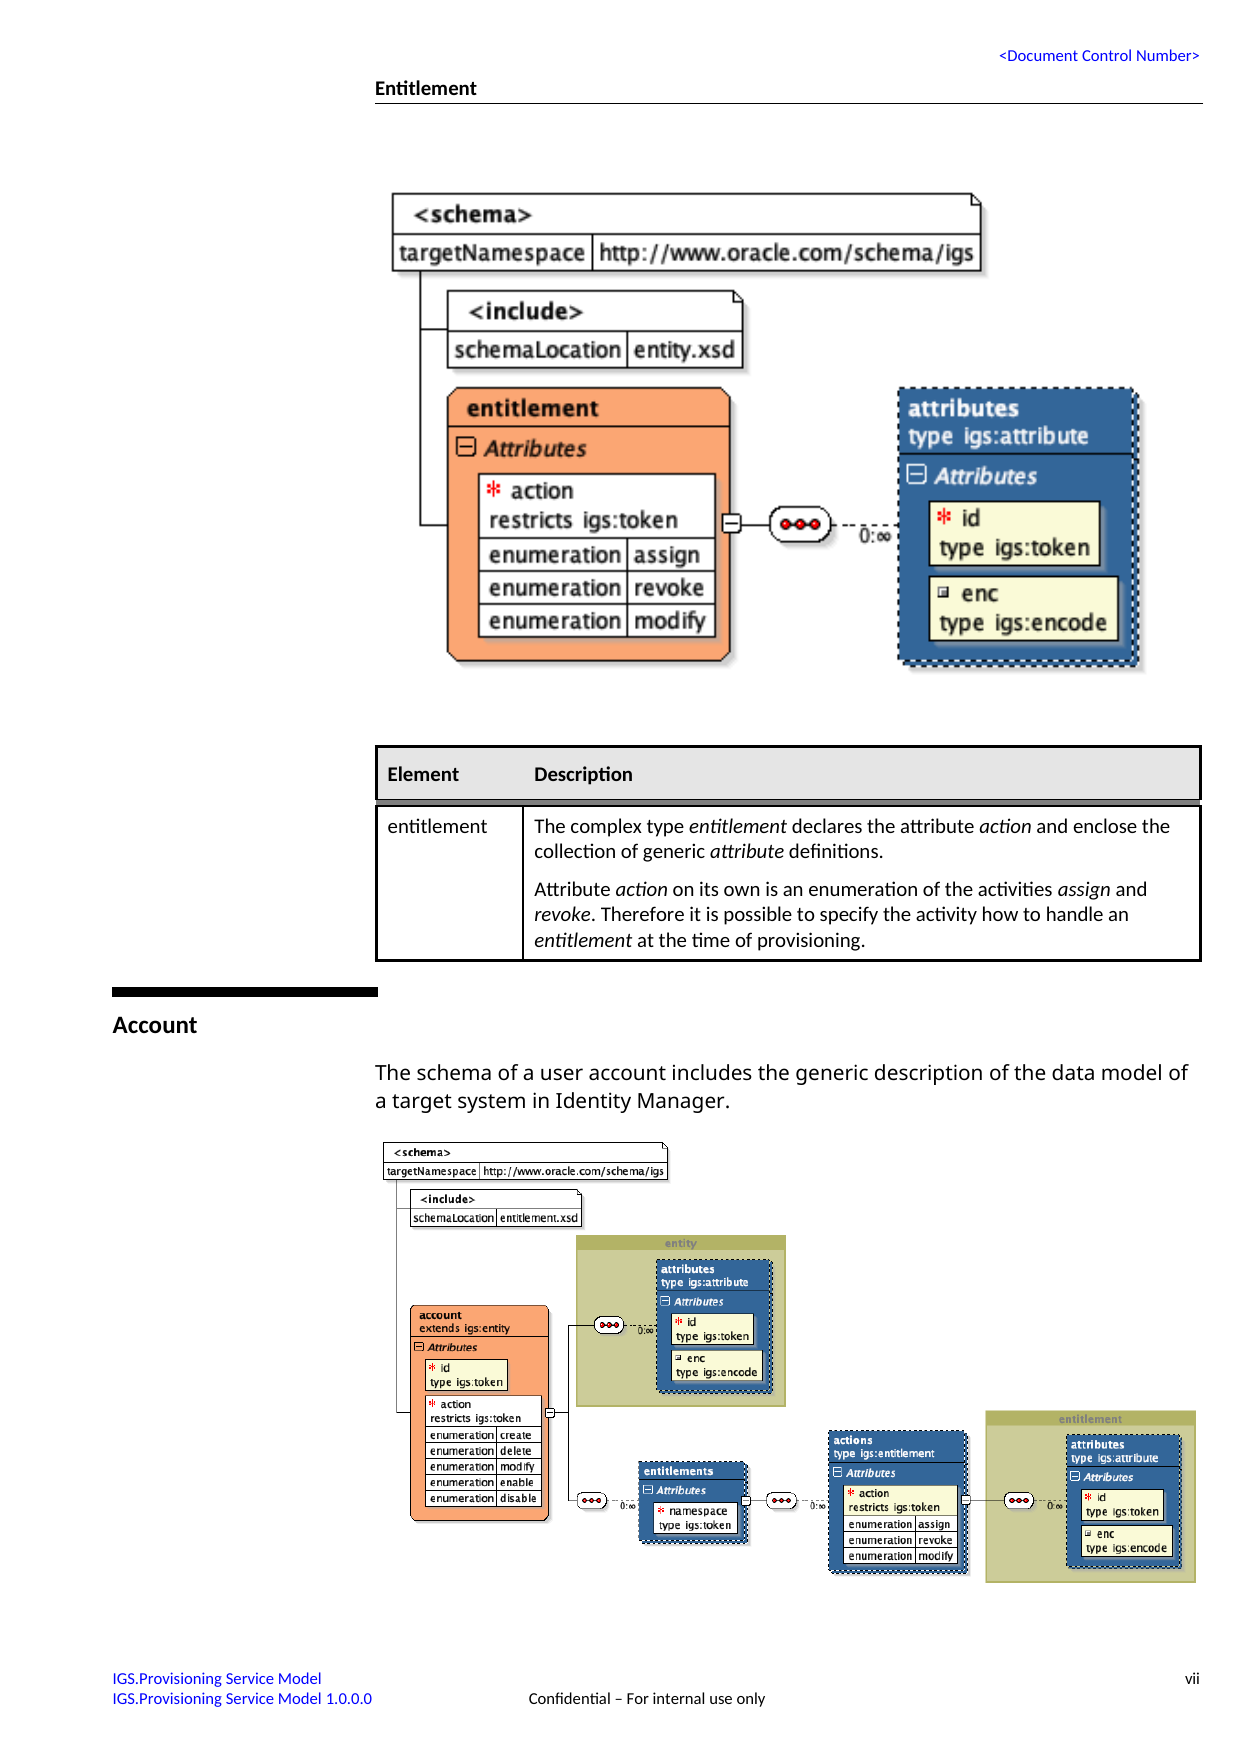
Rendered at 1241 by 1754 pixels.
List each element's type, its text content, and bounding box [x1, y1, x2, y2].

picture [374, 175, 1167, 695]
table_header Description [523, 748, 1199, 799]
table_cell The complex type entitlement declares the attribute action and enclose the collection of generic attribute definitions. Attribute action on its own is an enumeration of the activities assign and revoke. Therefore it is possible to specify the activity how to handle an entitlement at the time of provisioning. [524, 807, 1199, 959]
table_cell [376, 800, 523, 805]
subtitle Entitlement [375, 75, 1203, 103]
table_cell [523, 800, 1200, 805]
text The schema of a user account includes the generic description of the data model of a target system in Identity Manager. [375, 1058, 1203, 1115]
picture [374, 1133, 1203, 1591]
table_header Element [378, 748, 523, 799]
subtitle Account [112, 1009, 1203, 1039]
table_cell entitlement [378, 807, 522, 959]
